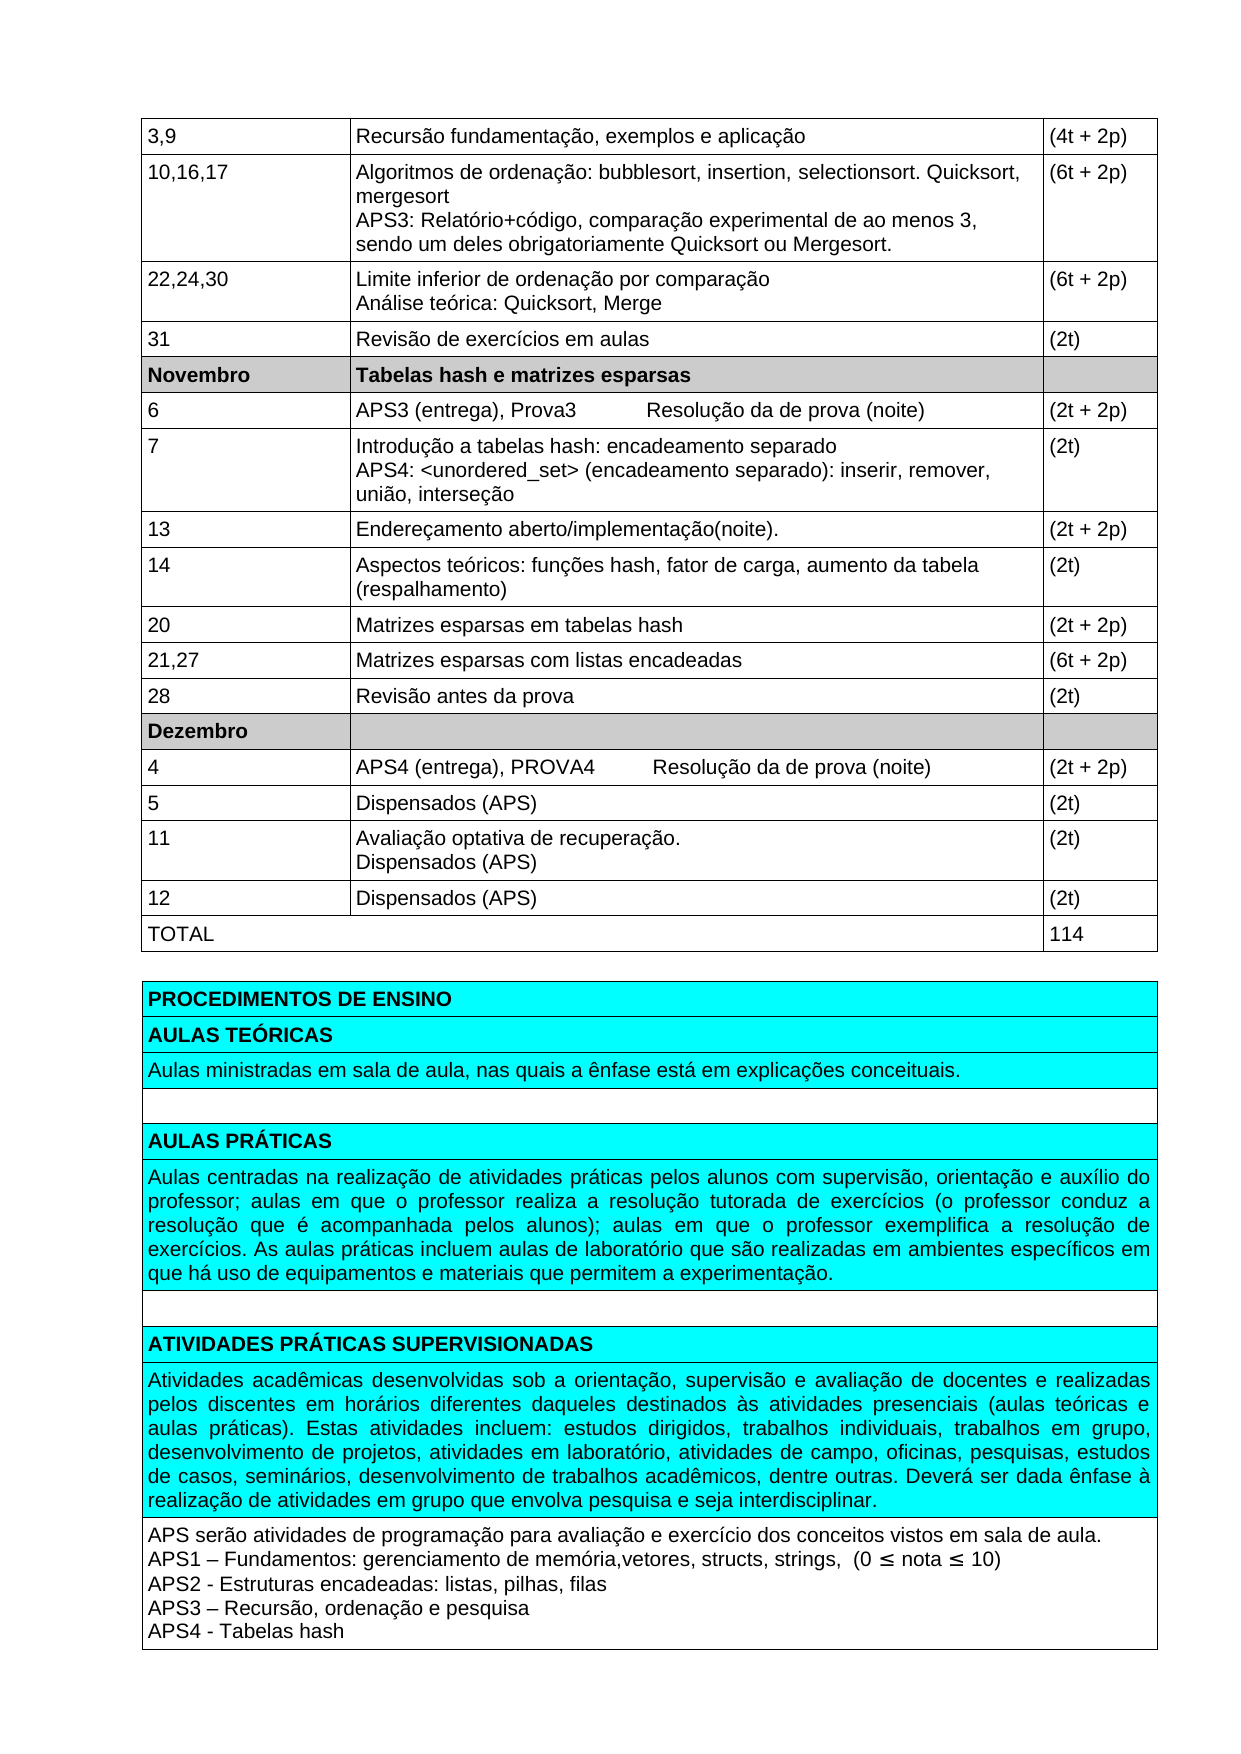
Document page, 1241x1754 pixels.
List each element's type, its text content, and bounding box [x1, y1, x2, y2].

table_cell APS4 (entrega), PROVA4 Resolução da de prova (noite) [351, 750, 1043, 784]
table_cell [143, 1089, 1157, 1123]
table_cell (2t + 2p) [1044, 607, 1157, 642]
table_cell Novembro [142, 357, 350, 392]
table_cell 21,27 [142, 643, 350, 678]
table_cell 20 [142, 607, 350, 642]
table_cell 5 [142, 786, 350, 820]
table_cell Endereçamento aberto/implementação(noite). [351, 512, 1043, 547]
table_cell 10,16,17 [142, 155, 350, 261]
table_cell Dispensados (APS) [351, 786, 1043, 820]
table_cell (6t + 2p) [1044, 643, 1157, 678]
table_cell AULAS PRÁTICAS [143, 1124, 1157, 1159]
table_cell 114 [1044, 916, 1157, 951]
table_cell 12 [142, 881, 350, 915]
table_cell (2t) [1044, 881, 1157, 915]
table_cell Dispensados (APS) [351, 881, 1043, 915]
table_cell [351, 714, 1043, 749]
table_cell Aulas centradas na realização de atividades práticas pelos alunos com supervisão, orientação e auxílio do professor; aulas em que o professor realiza a resolução tutorada de exercícios (o professor conduz a resolução que é acompanhada pelos alunos); aulas em que o professor exemplifica a resolução de exercícios. As aulas práticas incluem aulas de laboratório que são realizadas em ambientes específicos em que há uso de equipamentos e materiais que permitem a experimentação. [143, 1160, 1157, 1290]
table_cell Revisão antes da prova [351, 679, 1043, 713]
table_cell Limite inferior de ordenação por comparação Análise teórica: Quicksort, Merge [351, 262, 1043, 321]
table_cell Aspectos teóricos: funções hash, fator de carga, aumento da tabela (respalhamento) [351, 548, 1043, 606]
table_cell (6t + 2p) [1044, 262, 1157, 321]
table_cell ATIVIDADES PRÁTICAS SUPERVISIONADAS [143, 1327, 1157, 1362]
table_cell (6t + 2p) [1044, 155, 1157, 261]
table_cell (2t + 2p) [1044, 512, 1157, 547]
table_cell (2t) [1044, 821, 1157, 880]
table_cell TOTAL [142, 916, 1043, 951]
table_cell 4 [142, 750, 350, 784]
table_cell Dezembro [142, 714, 350, 749]
table_header PROCEDIMENTOS DE ENSINO [143, 982, 1157, 1016]
table_cell 22,24,30 [142, 262, 350, 321]
table_cell Algoritmos de ordenação: bubblesort, insertion, selectionsort. Quicksort, mergesort APS3: Relatório+código, comparação experimental de ao menos 3, sendo um deles obrigatoriamente Quicksort ou Mergesort. [351, 155, 1043, 261]
table_cell Atividades acadêmicas desenvolvidas sob a orientação, supervisão e avaliação de docentes e realizadas pelos discentes em horários diferentes daqueles destinados às atividades presenciais (aulas teóricas e aulas práticas). Estas atividades incluem: estudos dirigidos, trabalhos individuais, trabalhos em grupo, desenvolvimento de projetos, atividades em laboratório, atividades de campo, oficinas, pesquisas, estudos de casos, seminários, desenvolvimento de trabalhos acadêmicos, dentre outras. Deverá ser dada ênfase à realização de atividades em grupo que envolva pesquisa e seja interdisciplinar. [143, 1363, 1157, 1517]
table_cell [1044, 714, 1157, 749]
table_cell [143, 1291, 1157, 1326]
table_cell Revisão de exercícios em aulas [351, 322, 1043, 356]
table_cell (2t) [1044, 786, 1157, 820]
table_cell 14 [142, 548, 350, 606]
table_cell Avaliação optativa de recuperação. Dispensados (APS) [351, 821, 1043, 880]
table_cell [1044, 357, 1157, 392]
table_cell 6 [142, 393, 350, 428]
table_cell 28 [142, 679, 350, 713]
table_cell AULAS TEÓRICAS [143, 1017, 1157, 1052]
table_cell 11 [142, 821, 350, 880]
table_cell Tabelas hash e matrizes esparsas [351, 357, 1043, 392]
table_cell (2t) [1044, 548, 1157, 606]
table_cell (2t) [1044, 429, 1157, 511]
table_cell Matrizes esparsas em tabelas hash [351, 607, 1043, 642]
table_cell APS3 (entrega), Prova3 Resolução da de prova (noite) [351, 393, 1043, 428]
table_cell Aulas ministradas em sala de aula, nas quais a ênfase está em explicações conceituais. [143, 1053, 1157, 1088]
table_cell Matrizes esparsas com listas encadeadas [351, 643, 1043, 678]
table_cell 7 [142, 429, 350, 511]
table_cell 3,9 [142, 119, 350, 154]
table_cell Recursão fundamentação, exemplos e aplicação [351, 119, 1043, 154]
table_cell APS serão atividades de programação para avaliação e exercício dos conceitos vistos em sala de aula. APS1 – Fundamentos: gerenciamento de memória,vetores, structs, strings, (0 ≤ nota ≤ 10) APS2 - Estruturas encadeadas: listas, pilhas, filas APS3 – Recursão, ordenação e pesquisa APS4 - Tabelas hash [143, 1518, 1157, 1649]
table_cell (4t + 2p) [1044, 119, 1157, 154]
table_cell 13 [142, 512, 350, 547]
table_cell Introdução a tabelas hash: encadeamento separado APS4: <unordered_set> (encadeamento separado): inserir, remover, união, interseção [351, 429, 1043, 511]
table_cell (2t + 2p) [1044, 750, 1157, 784]
table_cell 31 [142, 322, 350, 356]
table_cell (2t) [1044, 322, 1157, 356]
table_cell (2t) [1044, 679, 1157, 713]
table_cell (2t + 2p) [1044, 393, 1157, 428]
